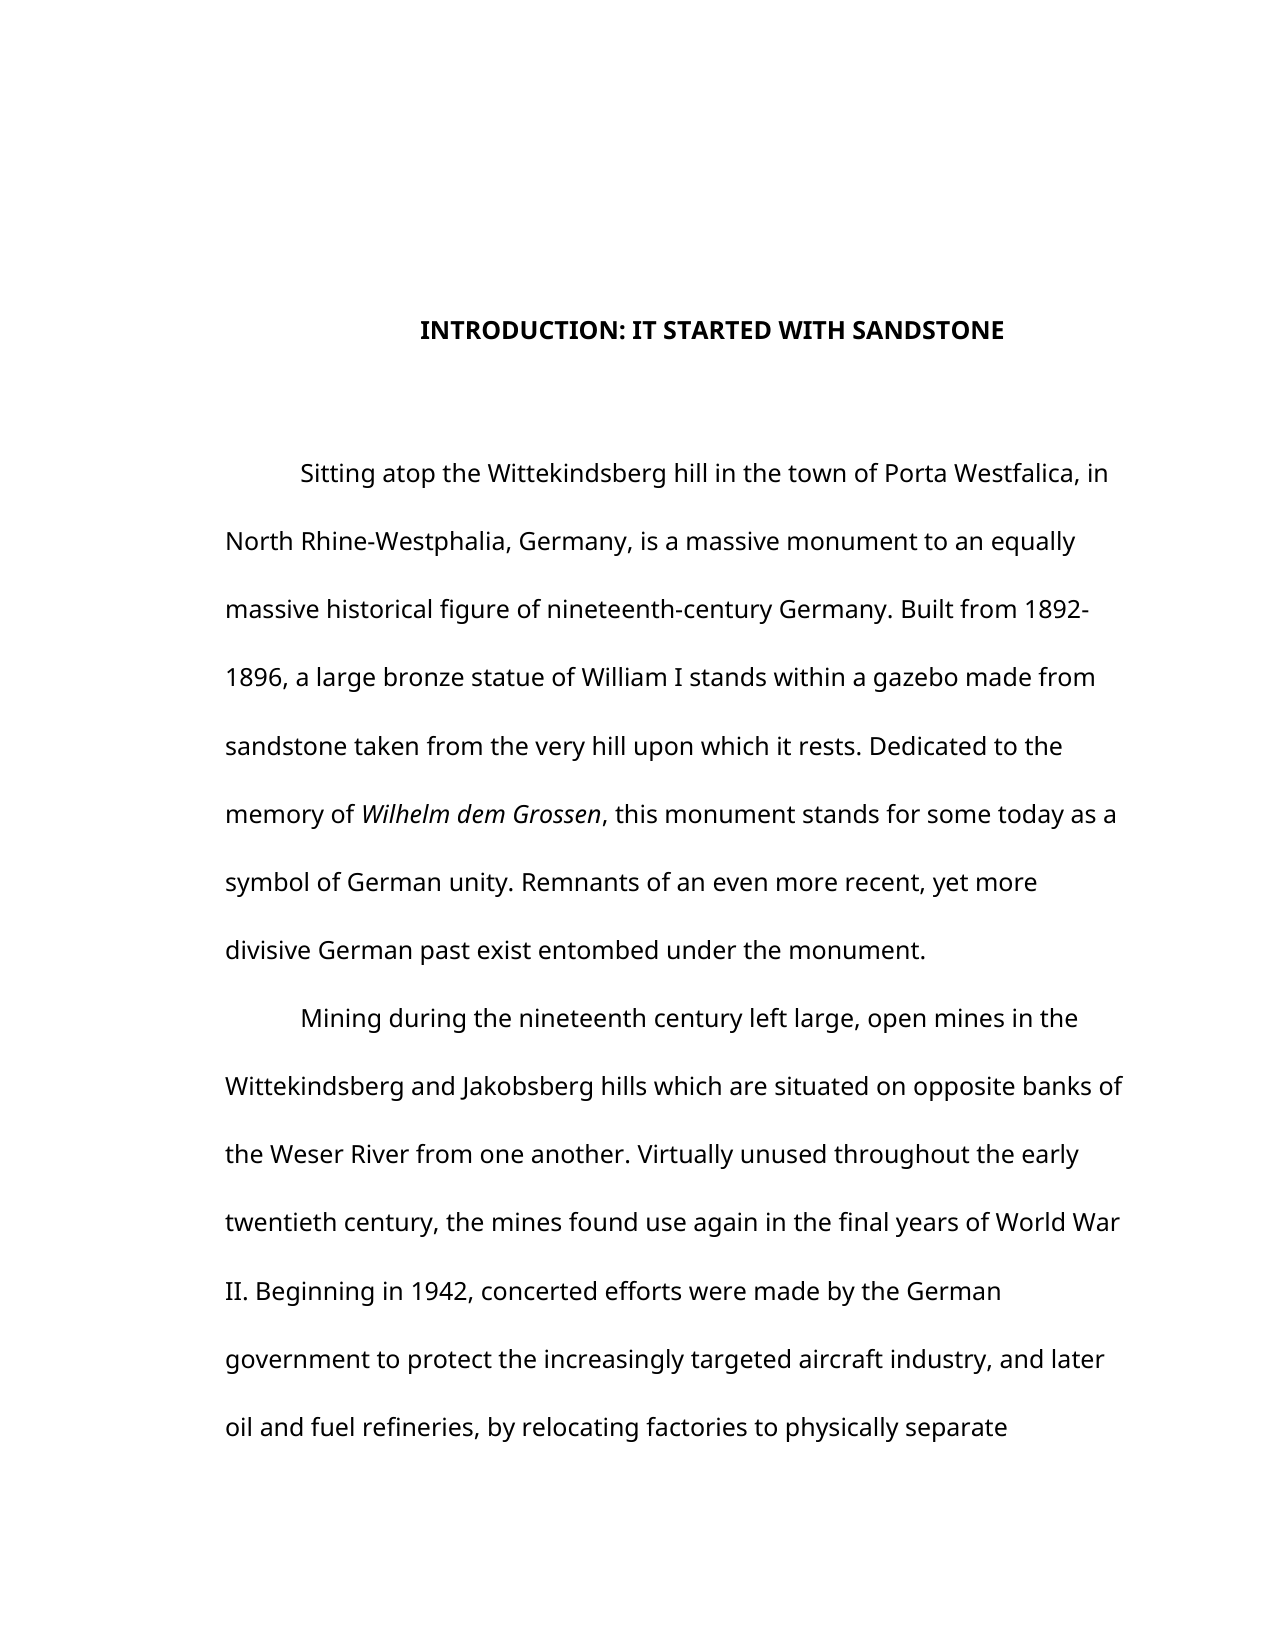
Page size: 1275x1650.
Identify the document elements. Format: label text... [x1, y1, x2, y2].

text INTRODUCTION: IT STARTED WITH SANDSTONE [225, 312, 1125, 347]
text Sitting atop the Wittekindsberg hill in the town of Porta Westfalica, in North Rhine-Westphalia, Germany, is a massive monument to an equally massive historical figure of nineteenth-century Germany. Built from 1892-1896, a large bronze statue of William I stands within a gazebo made from sandstone taken from the very hill upon which it rests. Dedicated to the memory of Wilhelm dem Grossen, this monument stands for some today as a symbol of German unity. Remnants of an even more recent, yet more divisive German past exist entombed under the monument. [225, 456, 1125, 967]
text Mining during the nineteenth century left large, open mines in the Wittekindsberg and Jakobsberg hills which are situated on opposite banks of the Weser River from one another. Virtually unused throughout the early twentieth century, the mines found use again in the final years of World War II. Beginning in 1942, concerted efforts were made by the German government to protect the increasingly targeted aircraft industry, and later oil and fuel refineries, by relocating factories to physically separate [225, 1001, 1125, 1443]
